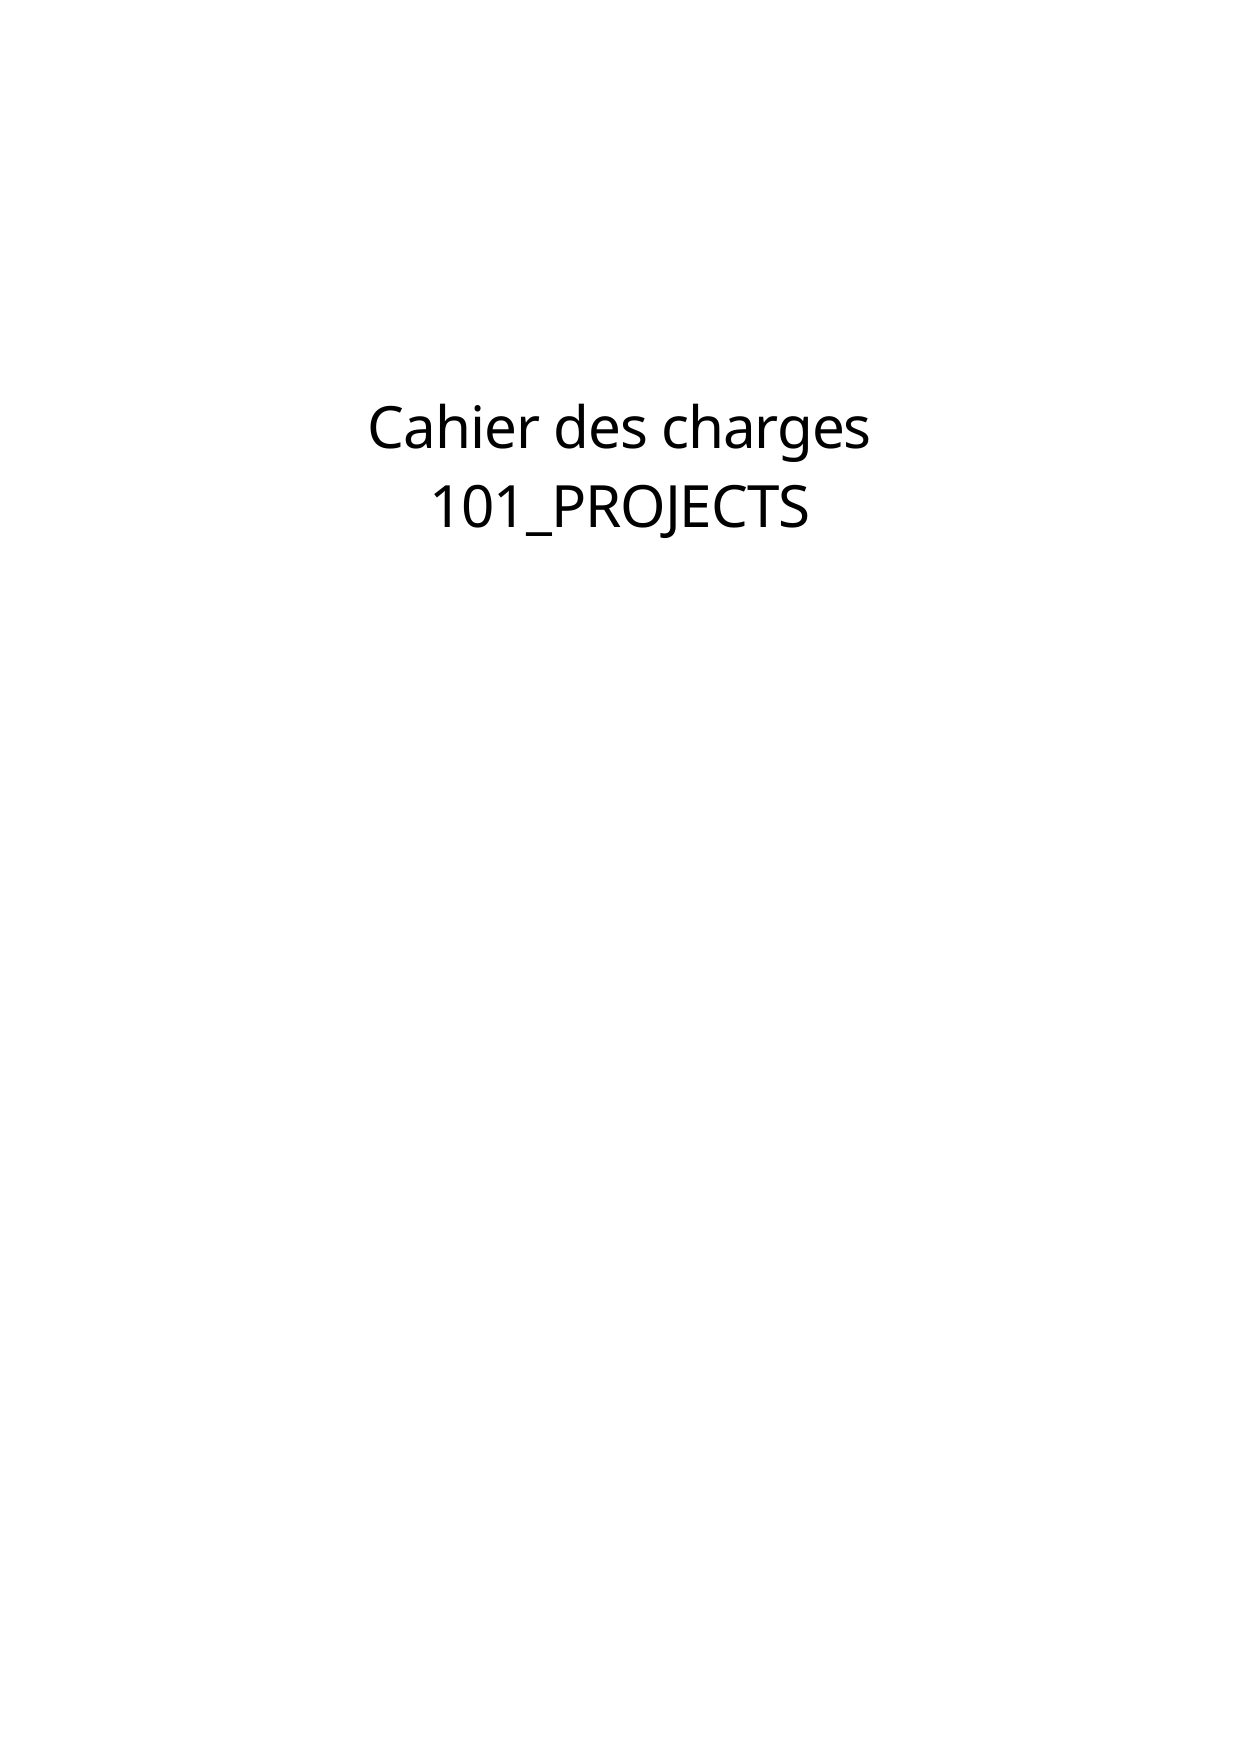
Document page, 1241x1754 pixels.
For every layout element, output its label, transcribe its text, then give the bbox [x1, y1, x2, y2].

text Cahier des charges [148, 386, 1093, 466]
text 101_PROJECTS [148, 466, 1093, 545]
